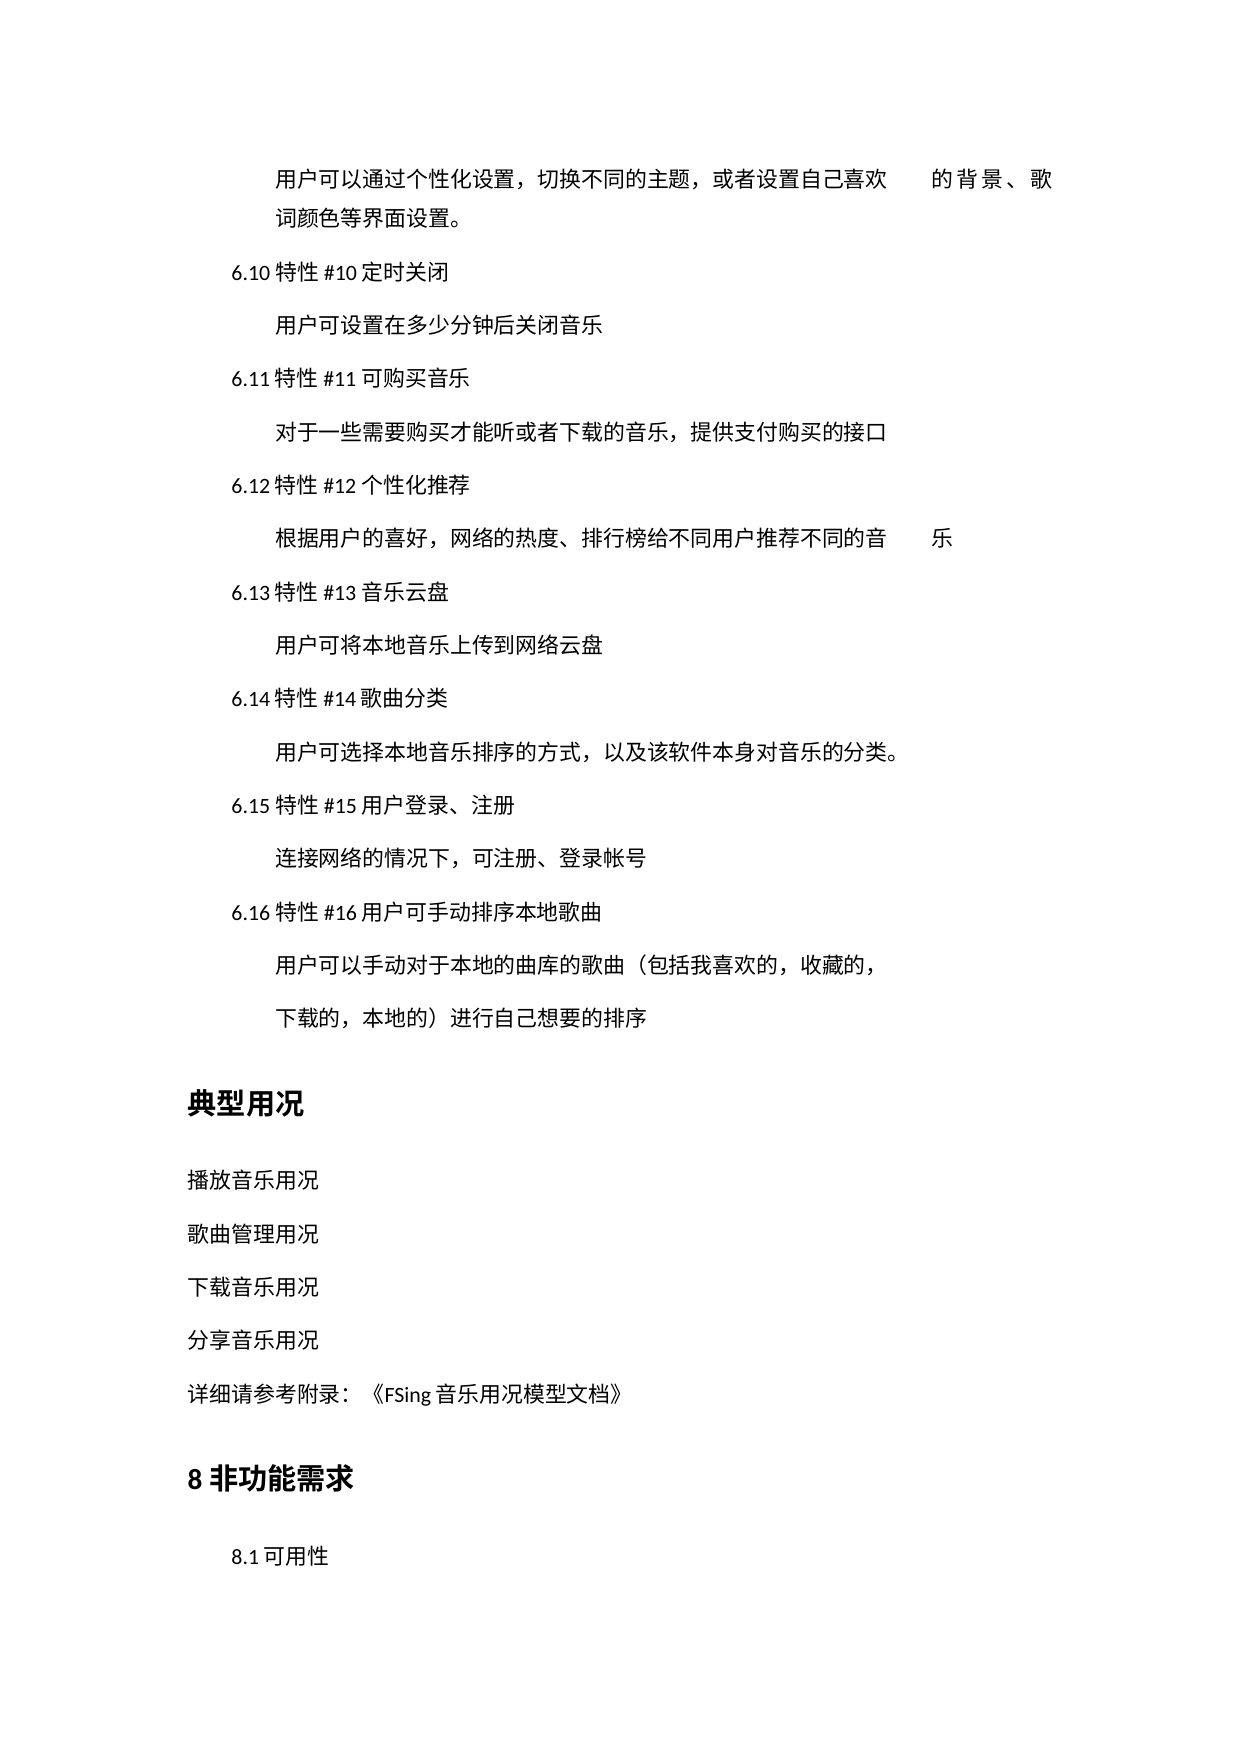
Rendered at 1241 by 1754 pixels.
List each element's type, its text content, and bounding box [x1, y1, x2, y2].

text 播放音乐用况 [187, 1163, 1053, 1196]
text 用户可选择本地音乐排序的方式，以及该软件本身对音乐的分类。 [187, 734, 1053, 767]
text 典型用况 [187, 1069, 1053, 1134]
text 用户可将本地音乐上传到网络云盘 [187, 628, 1053, 660]
text 下载音乐用况 [187, 1270, 1053, 1302]
text 6.13特性 #13 音乐云盘 [187, 574, 1053, 607]
text 分享音乐用况 [187, 1323, 1053, 1356]
text 8.1可用性 [187, 1538, 1053, 1571]
text 详细请参考附录：《FSing音乐用况模型文档》 [187, 1376, 1053, 1409]
text 根据用户的喜好，网络的热度、排行榜给不同用户推荐不同的音 乐 [187, 521, 1053, 553]
text 6.15 特性 #15 用户登录、注册 [187, 788, 1053, 820]
text 6.16 特性 #16 用户可手动排序本地歌曲 [187, 894, 1053, 927]
text 6.12特性 #12 个性化推荐 [187, 468, 1053, 500]
text 对于一些需要购买才能听或者下载的音乐，提供支付购买的接口 [187, 414, 1053, 447]
text 用户可设置在多少分钟后关闭音乐 [187, 308, 1053, 340]
text 歌曲管理用况 [187, 1216, 1053, 1249]
text 连接网络的情况下，可注册、登录帐号 [187, 841, 1053, 873]
text 6.14特性 #14歌曲分类 [187, 681, 1053, 713]
text 下载的，本地的）进行自己想要的排序 [187, 1001, 1053, 1033]
text 用户可以通过个性化设置，切换不同的主题，或者设置自己喜欢 的背景、歌 词颜色等界面设置。 [187, 162, 1053, 233]
text 用户可以手动对于本地的曲库的歌曲（包括我喜欢的，收藏的， [187, 948, 1053, 980]
text 6.11特性 #11 可购买音乐 [187, 361, 1053, 393]
text 6.10 特性 #10定时关闭 [187, 254, 1053, 287]
text 8 非功能需求 [187, 1444, 1053, 1509]
